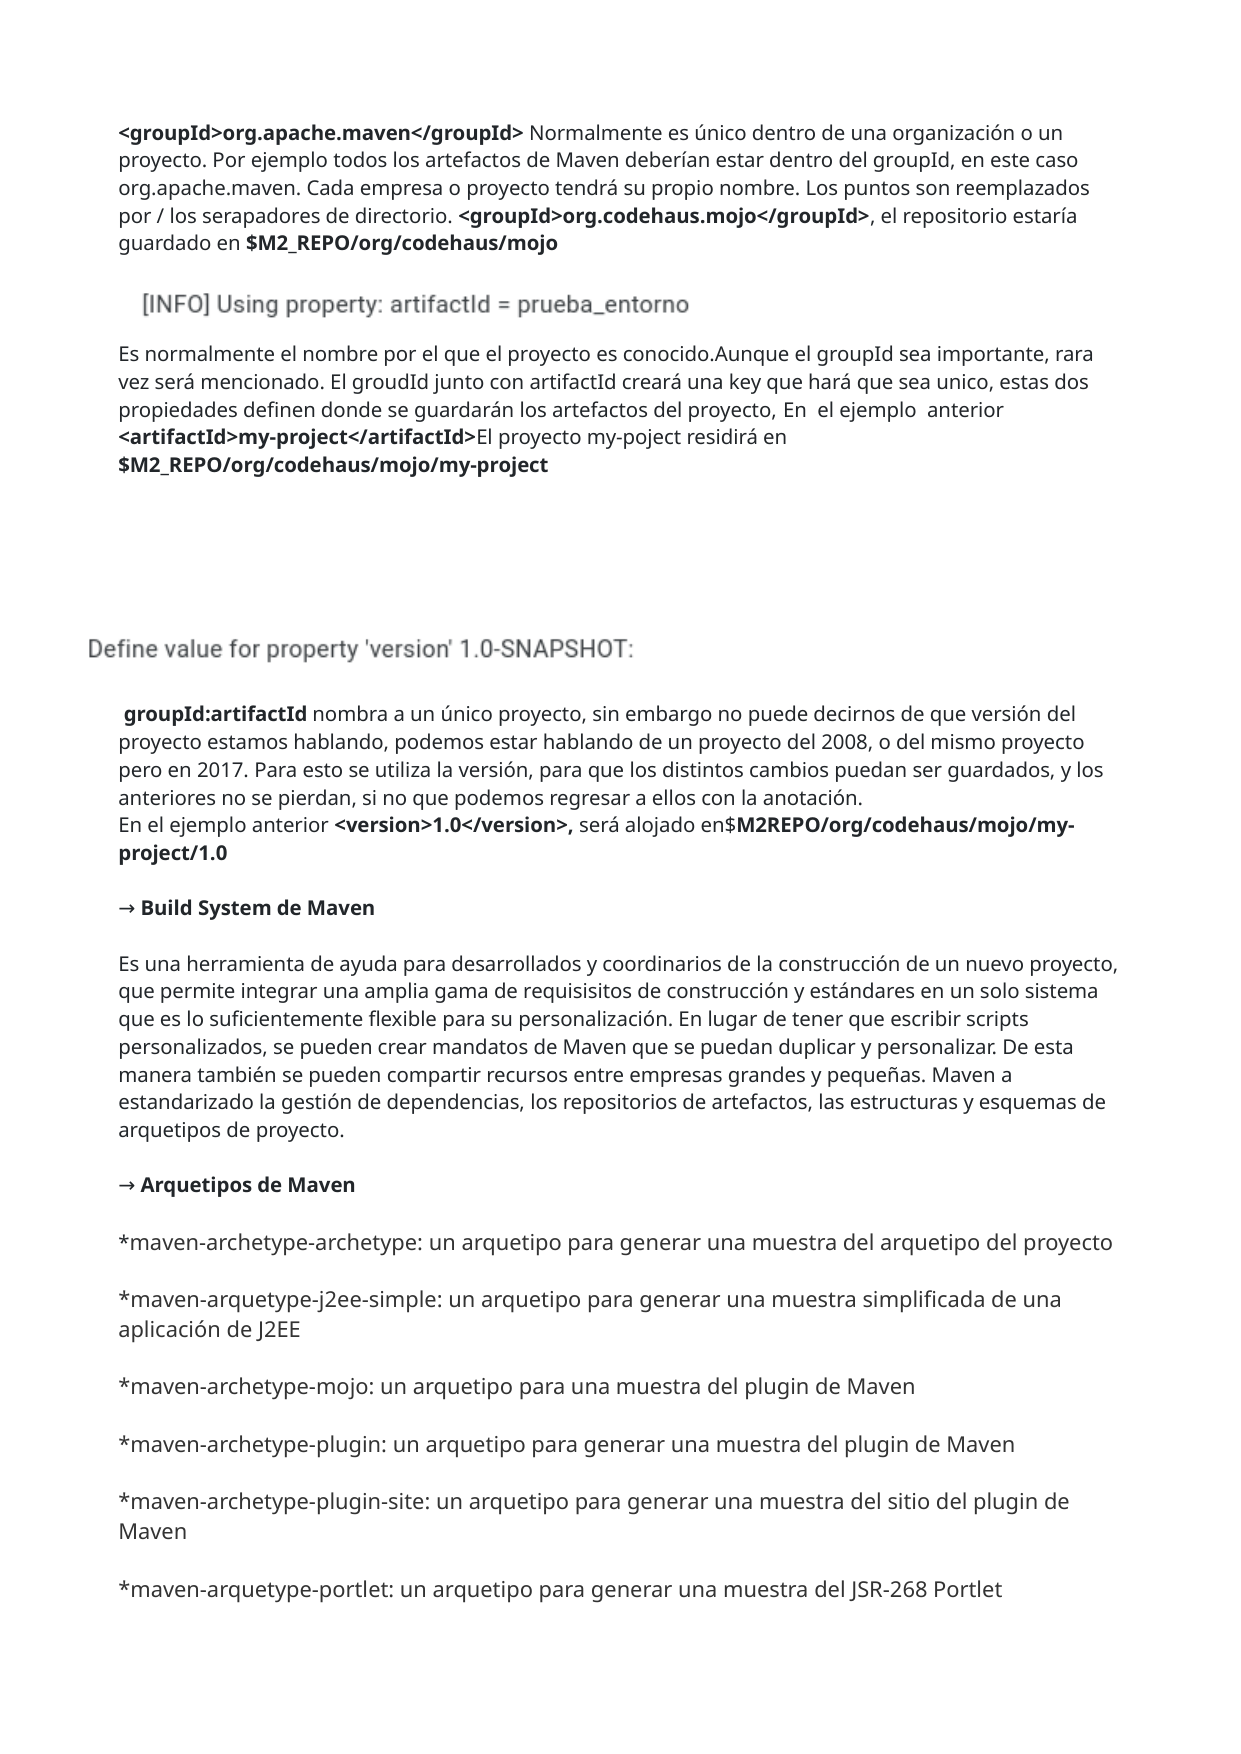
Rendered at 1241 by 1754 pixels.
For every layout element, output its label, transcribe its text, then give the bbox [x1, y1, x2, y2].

text Es normalmente el nombre por el que el proyecto es conocido.Aunque el groupId sea importante, rara vez será mencionado. El groudId junto con artifactId creará una key que hará que sea unico, estas dos propiedades definen donde se guardarán los artefactos del proyecto, En el ejemplo anterior <artifactId>my-project</artifactId>El proyecto my-poject residirá en $M2_REPO/org/codehaus/mojo/my-project [118, 340, 1122, 478]
text → Arquetipos de Maven [118, 1171, 1122, 1199]
text <groupId>org.apache.maven</groupId> Normalmente es único dentro de una organización o un proyecto. Por ejemplo todos los artefactos de Maven deberían estar dentro del groupId, en este caso org.apache.maven. Cada empresa o proyecto tendrá su propio nombre. Los puntos son reemplazados por / los serapadores de directorio. <groupId>org.codehaus.mojo</groupId>, el repositorio estaría guardado en $M2_REPO/org/codehaus/mojo [118, 118, 1122, 257]
picture [135, 284, 715, 324]
picture [85, 634, 640, 674]
text *maven-arquetype-portlet: un arquetipo para generar una muestra del JSR-268 Portlet [118, 1573, 1122, 1603]
text *maven-archetype-plugin: un arquetipo para generar una muestra del plugin de Maven [118, 1429, 1122, 1458]
text *maven-archetype-plugin-site: un arquetipo para generar una muestra del sitio del plugin de Maven [118, 1486, 1122, 1546]
text groupId:artifactId nombra a un único proyecto, sin embargo no puede decirnos de que versión del proyecto estamos hablando, podemos estar hablando de un proyecto del 2008, o del mismo proyecto pero en 2017. Para esto se utiliza la versión, para que los distintos cambios puedan ser guardados, y los anteriores no se pierdan, si no que podemos regresar a ellos con la anotación. [118, 700, 1122, 811]
text *maven-archetype-archetype: un arquetipo para generar una muestra del arquetipo del proyecto [118, 1226, 1122, 1256]
text *maven-archetype-mojo: un arquetipo para una muestra del plugin de Maven [118, 1371, 1122, 1401]
text Es una herramienta de ayuda para desarrollados y coordinarios de la construcción de un nuevo proyecto, que permite integrar una amplia gama de requisisitos de construcción y estándares en un solo sistema que es lo suficientemente flexible para su personalización. En lugar de tener que escribir scripts personalizados, se pueden crear mandatos de Maven que se puedan duplicar y personalizar. De esta manera también se pueden compartir recursos entre empresas grandes y pequeñas. Maven a estandarizado la gestión de dependencias, los repositorios de artefactos, las estructuras y esquemas de arquetipos de proyecto. [118, 949, 1122, 1143]
text → Build System de Maven [118, 894, 1122, 922]
text En el ejemplo anterior <version>1.0</version>, será alojado en$M2REPO/org/codehaus/mojo/my-project/1.0 [118, 811, 1122, 866]
text *maven-arquetype-j2ee-simple: un arquetipo para generar una muestra simplificada de una aplicación de J2EE [118, 1284, 1122, 1343]
